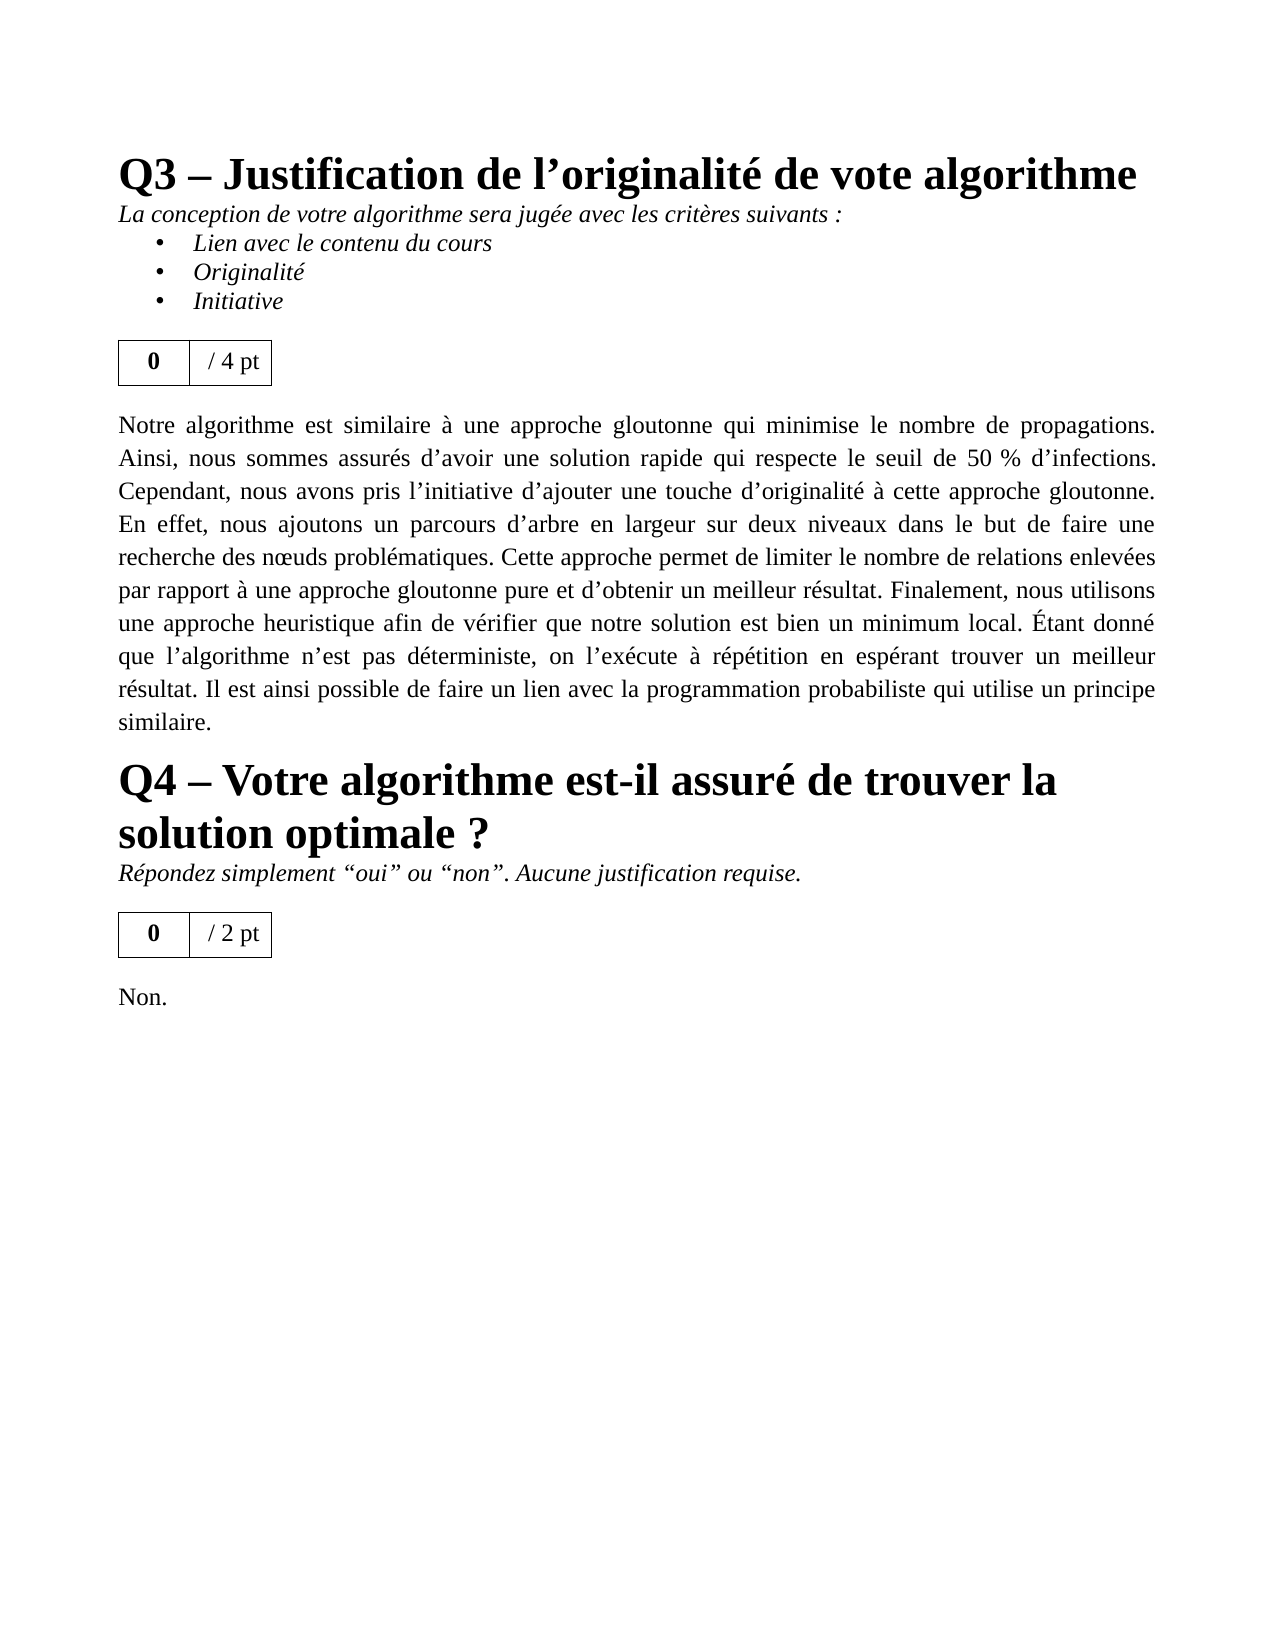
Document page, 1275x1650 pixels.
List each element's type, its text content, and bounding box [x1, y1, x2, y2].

list Originalité [156, 257, 1157, 286]
table_header / 2 pt [190, 913, 271, 957]
table_header / 4 pt [190, 341, 271, 384]
list Initiative [156, 286, 1157, 314]
text La conception de votre algorithme sera jugée avec les critères suivants : [118, 199, 1157, 228]
text Non. [118, 982, 1157, 1011]
table_header 0 [119, 913, 189, 957]
subtitle Q3 – Justification de l’originalité de vote algorithme [118, 147, 1157, 199]
text Répondez simplement “oui” ou “non”. Aucune justification requise. [118, 858, 1157, 887]
table_header 0 [119, 341, 189, 384]
text Notre algorithme est similaire à une approche gloutonne qui minimise le nombre de propagations. Ainsi, nous sommes assurés d’avoir une solution rapide qui respecte le seuil de 50 % d’infections. Cependant, nous avons pris l’initiative d’ajouter une touche d’originalité à cette approche gloutonne. En effet, nous ajoutons un parcours d’arbre en largeur sur deux niveaux dans le but de faire une recherche des nœuds problématiques. Cette approche permet de limiter le nombre de relations enlevées par rapport à une approche gloutonne pure et d’obtenir un meilleur résultat. Finalement, nous utilisons une approche heuristique afin de vérifier que notre solution est bien un minimum local. Étant donné que l’algorithme n’est pas déterministe, on l’exécute à répétition en espérant trouver un meilleur résultat. Il est ainsi possible de faire un lien avec la programmation probabiliste qui utilise un principe similaire. [118, 410, 1157, 736]
subtitle Q4 – Votre algorithme est-il assuré de trouver la solution optimale ? [118, 753, 1157, 858]
list Lien avec le contenu du cours [156, 228, 1157, 257]
